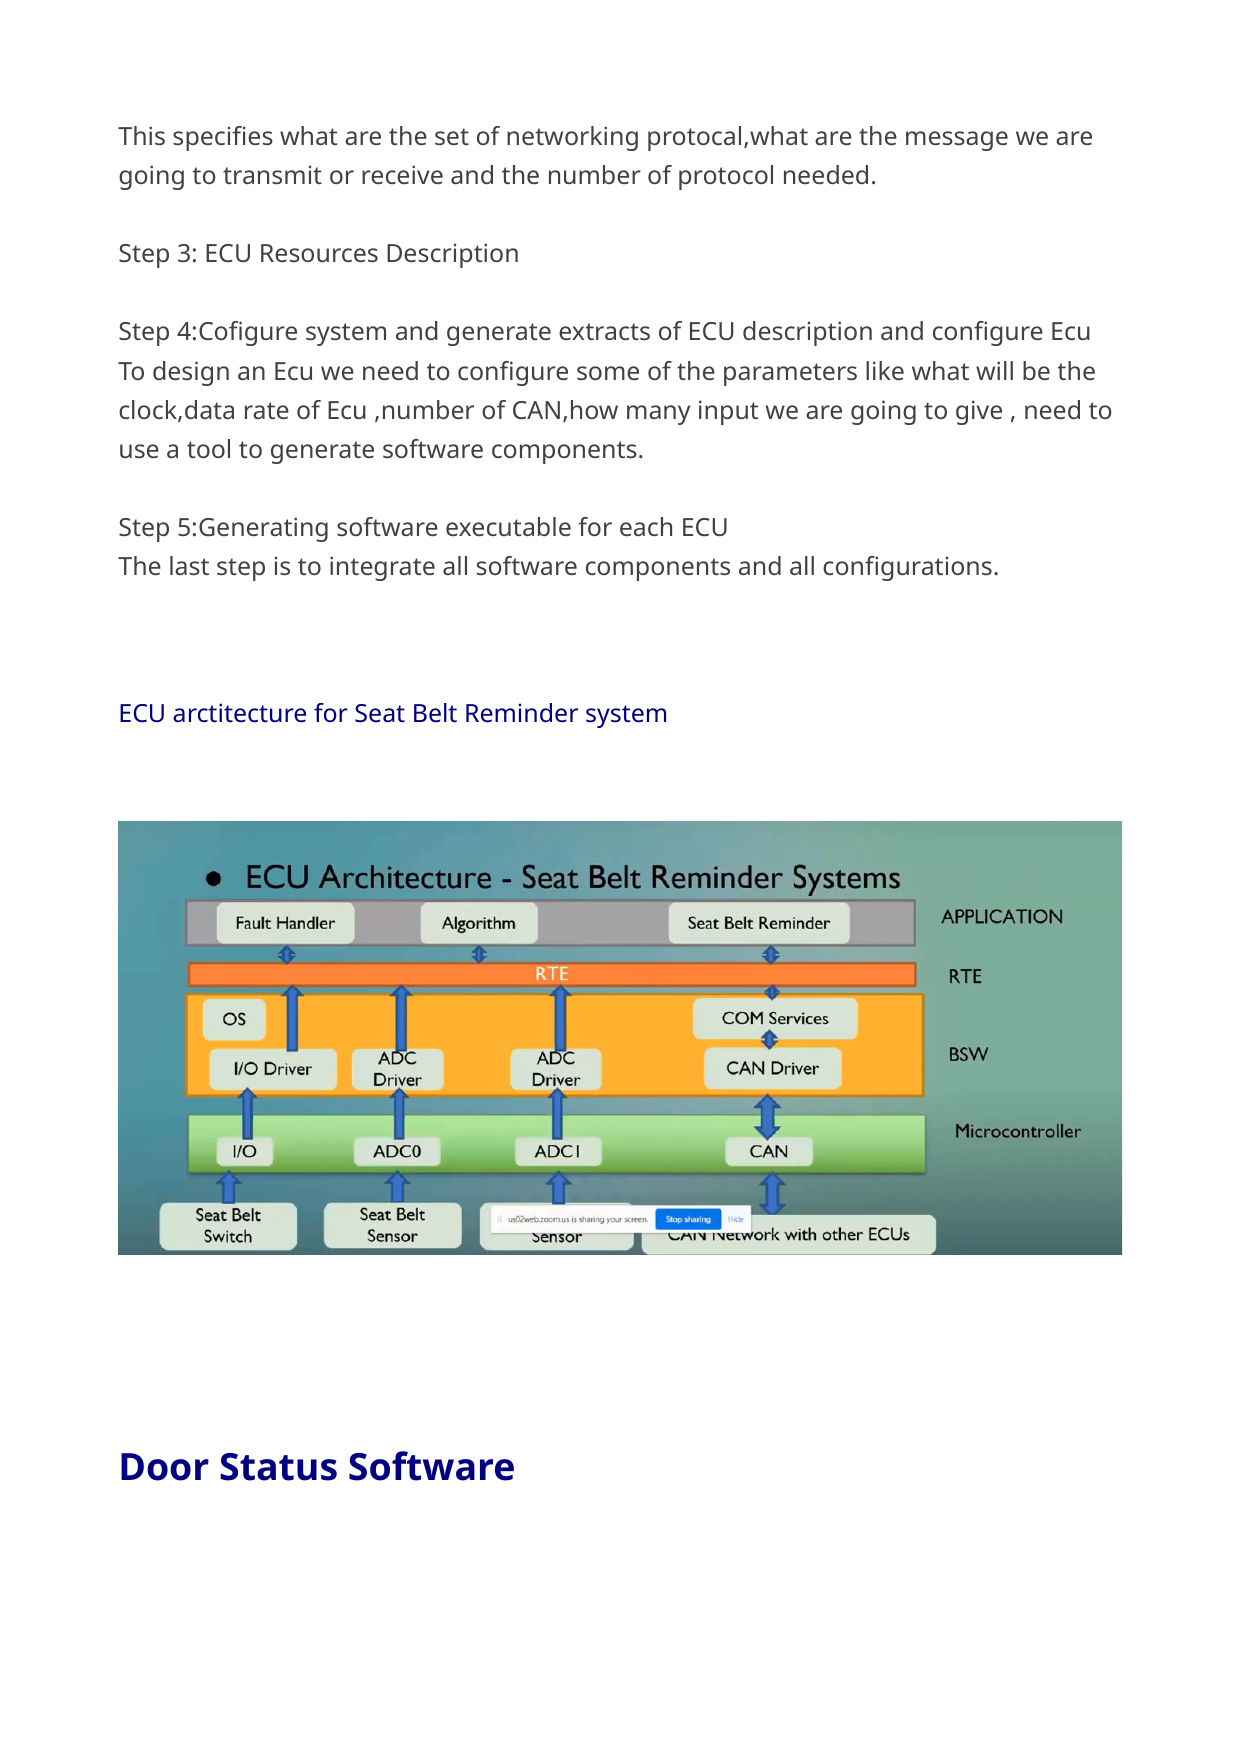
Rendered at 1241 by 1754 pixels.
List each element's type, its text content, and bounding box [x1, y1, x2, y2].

text This specifies what are the set of networking protocal,what are the message we are going to transmit or receive and the number of protocol needed. [118, 118, 1122, 191]
text The last step is to integrate all software components and all configurations. [118, 549, 1122, 583]
text Step 5:Generating software executable for each ECU [118, 510, 1122, 544]
text To design an Ecu we need to configure some of the parameters like what will be the clock,data rate of Ecu ,number of CAN,how many input we are going to give , need to use a tool to generate software components. [118, 353, 1122, 466]
text Step 3: ECU Resources Description [118, 236, 1122, 270]
text ECU arctitecture for Seat Belt Reminder system [118, 696, 1122, 730]
text Door Status Software [118, 1441, 1122, 1492]
text Step 4:Cofigure system and generate extracts of ECU description and configure Ecu [118, 314, 1122, 348]
picture [118, 821, 1123, 1255]
